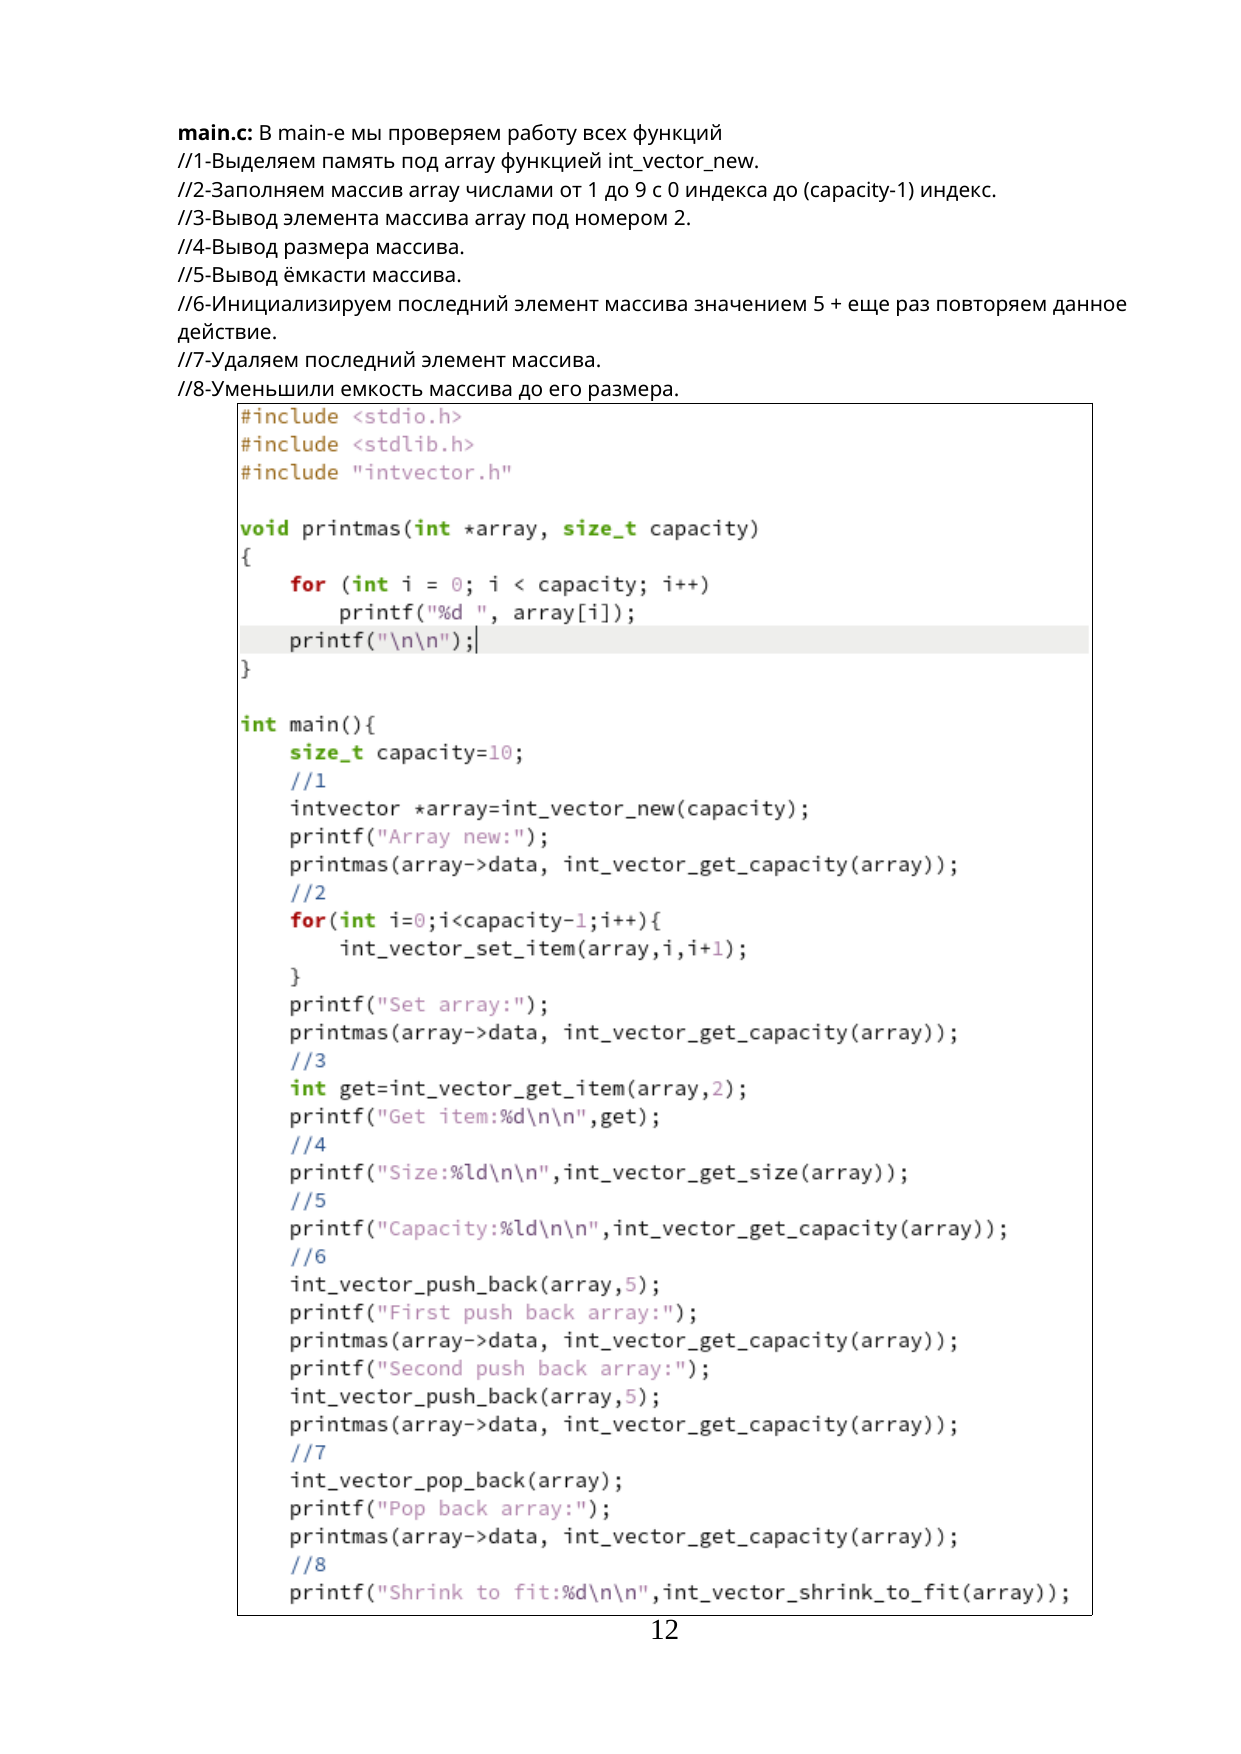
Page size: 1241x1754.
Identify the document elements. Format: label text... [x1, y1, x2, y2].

picture [240, 405, 1089, 1612]
text //6-Инициализируем последний элемент массива значением 5 + еще раз повторяем данное действие. [177, 289, 1152, 346]
text //3-Вывод элемента массива array под номером 2. [177, 203, 1152, 232]
text //1-Выделяем память под array функцией int_vector_new. [177, 147, 1152, 175]
text //8-Уменьшили емкость массива до его размера. [177, 374, 1152, 402]
text //7-Удаляем последний элемент массива. [177, 346, 1152, 374]
text main.c: В main-е мы проверяем работу всех функций [177, 118, 1152, 147]
text //2-Заполняем массив array числами от 1 до 9 с 0 индекса до (capacity-1) индекс. [177, 175, 1152, 203]
text //5-Вывод ёмкасти массива. [177, 260, 1152, 289]
text //4-Вывод размера массива. [177, 232, 1152, 260]
